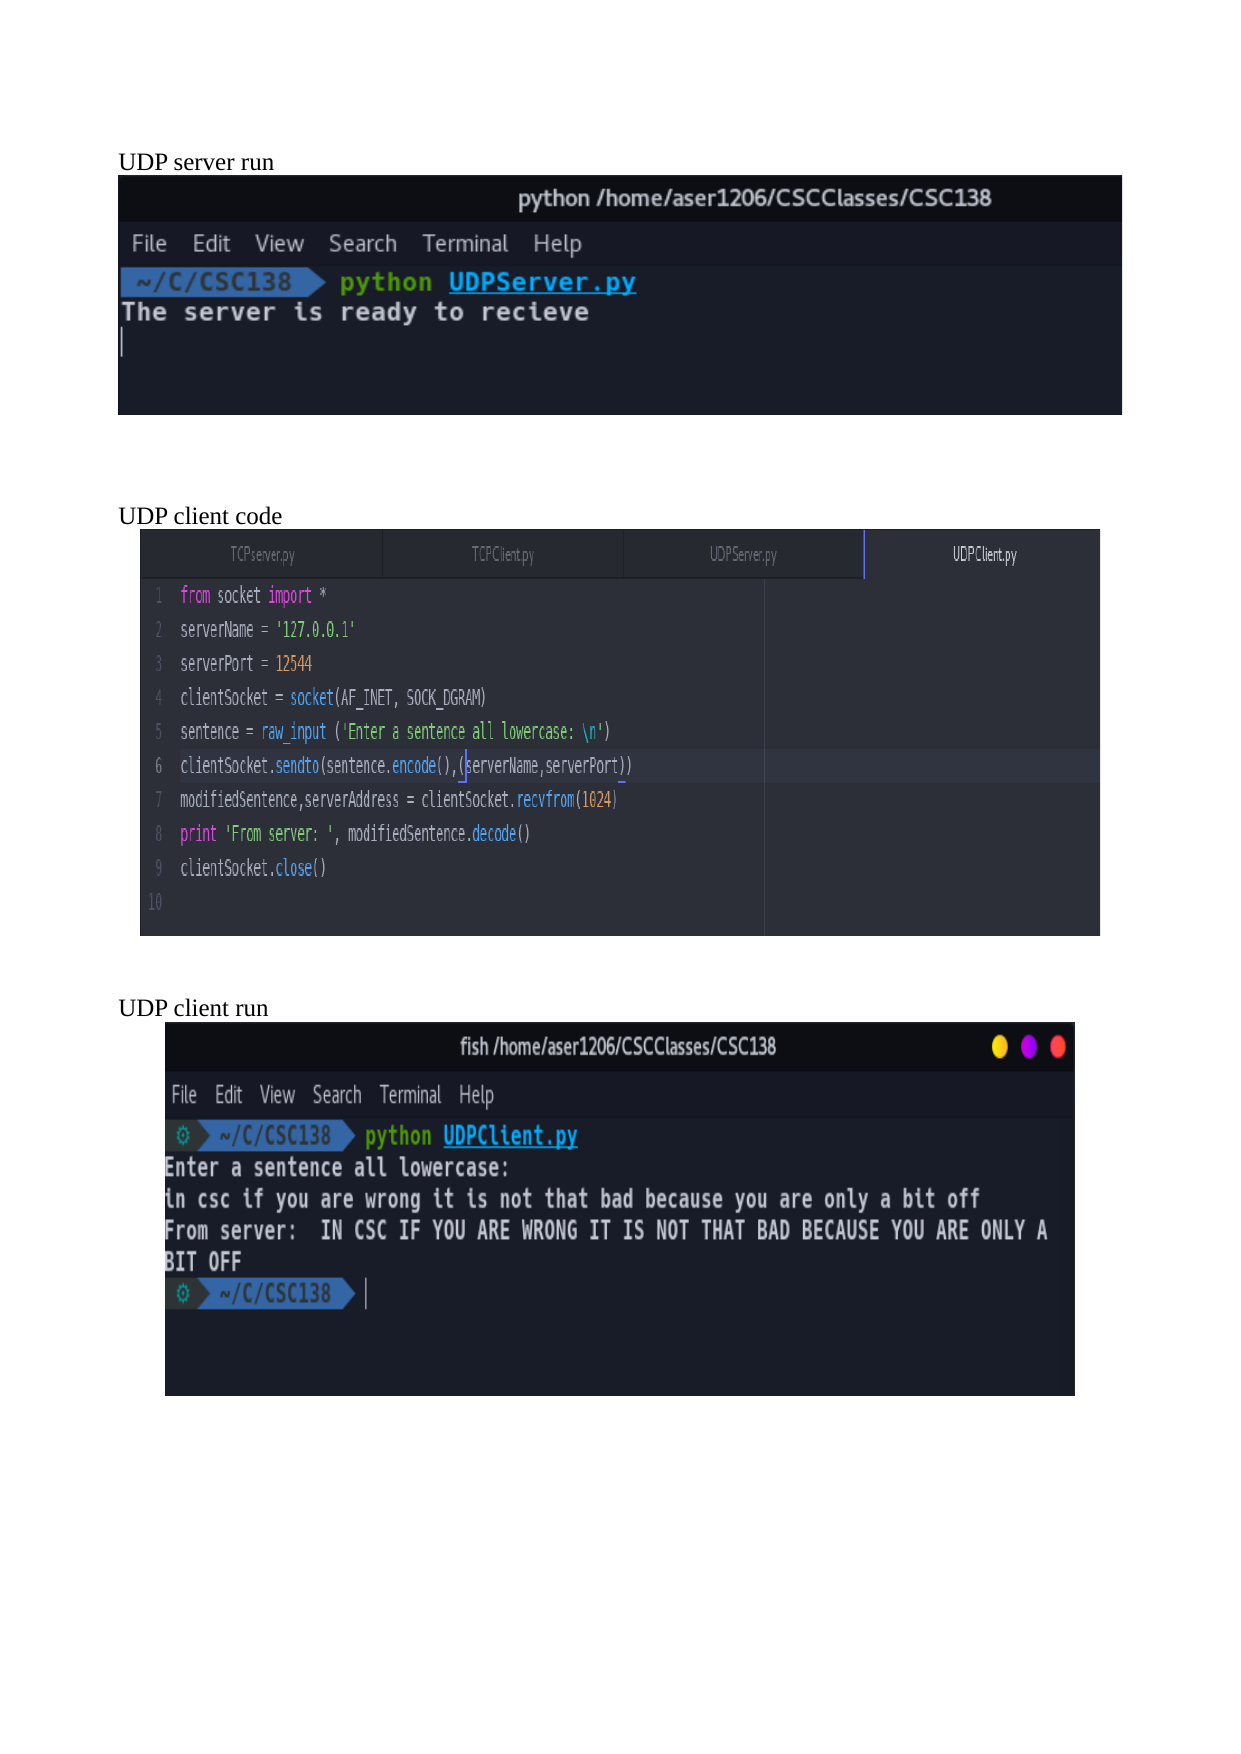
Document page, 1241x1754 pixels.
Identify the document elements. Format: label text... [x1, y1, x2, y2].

picture [140, 529, 1101, 936]
picture [165, 1022, 1075, 1396]
text UDP client run [118, 993, 1122, 1022]
text UDP server run [118, 147, 1122, 175]
picture [118, 175, 1123, 415]
text UDP client code [118, 501, 1122, 529]
